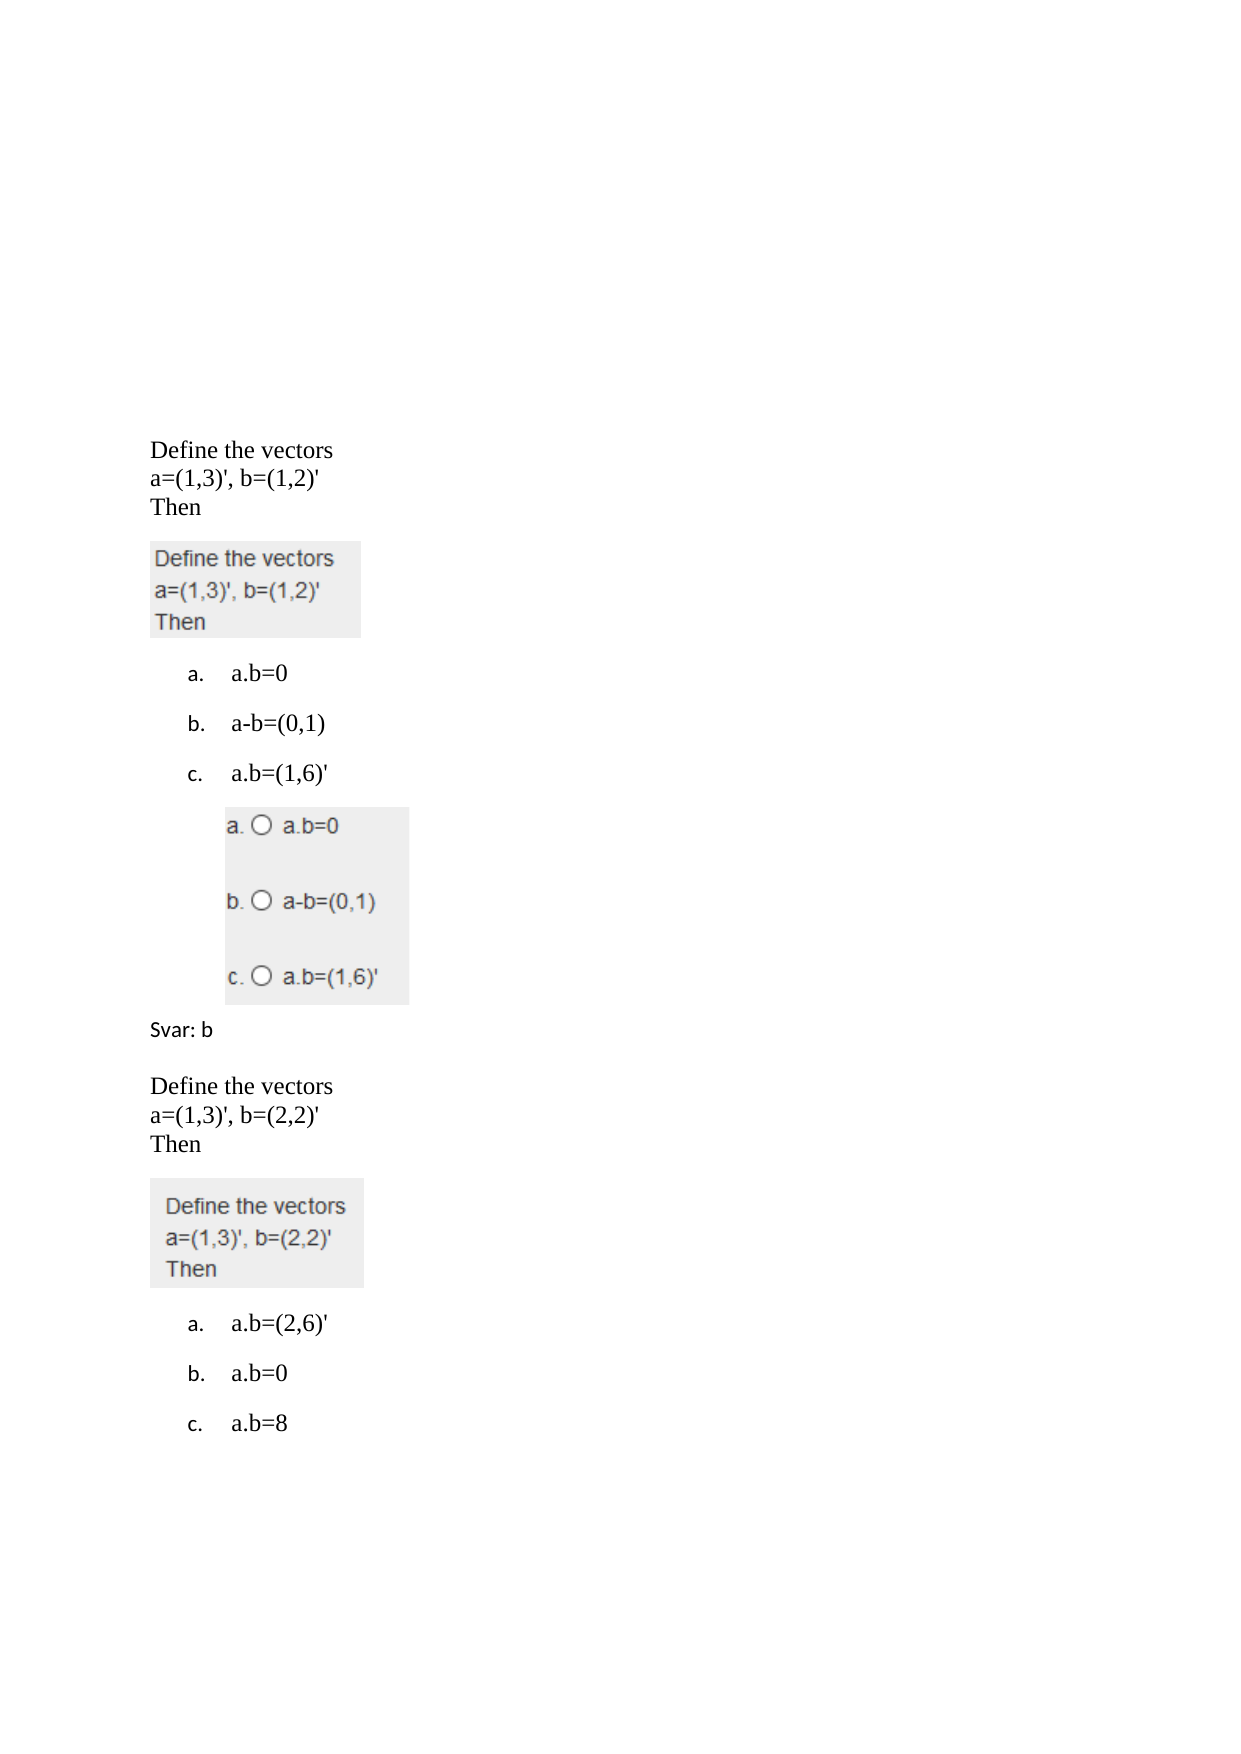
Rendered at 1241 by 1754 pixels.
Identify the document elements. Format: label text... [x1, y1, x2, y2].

list a.b=0 [187, 1358, 1090, 1387]
list a.b=(2,6)' [187, 1308, 1090, 1337]
list a.b=8 [187, 1408, 1090, 1437]
text Define the vectors a=(1,3)', b=(2,2)' Then [150, 1071, 1090, 1157]
text Define the vectors a=(1,3)', b=(1,2)' Then [150, 435, 1090, 521]
list a.b=0 [187, 658, 1090, 687]
list a.b=(1,6)' [187, 758, 1090, 787]
text Svar: b [150, 1015, 1090, 1043]
list a-b=(0,1) [187, 708, 1090, 737]
